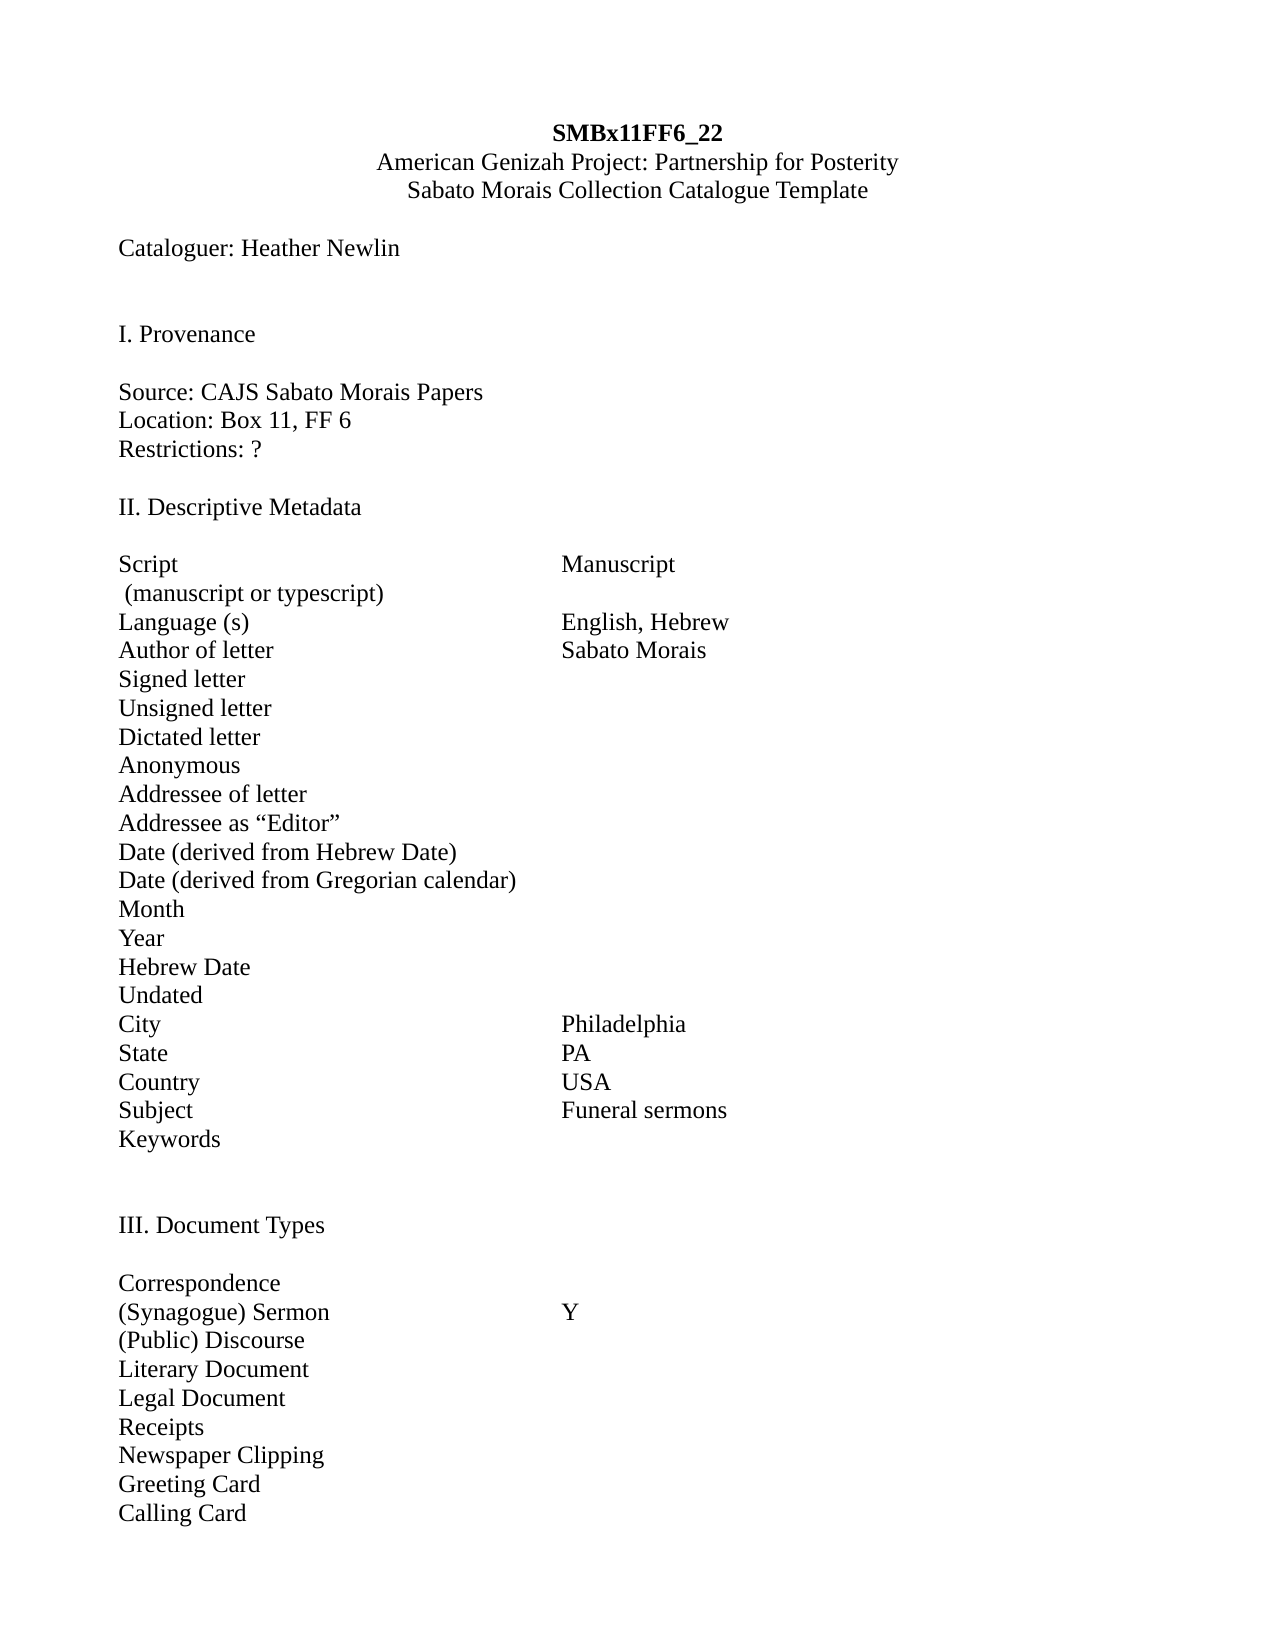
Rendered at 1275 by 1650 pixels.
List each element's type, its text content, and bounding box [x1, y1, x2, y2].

text (Public) Discourse [118, 1326, 1157, 1354]
text Subject Funeral sermons [118, 1096, 1157, 1124]
text Location: Box 11, FF 6 [118, 406, 1157, 434]
text Addressee as “Editor” [118, 808, 1157, 837]
text Anonymous [118, 751, 1157, 779]
text Dictated letter [118, 722, 1157, 751]
text Calling Card [118, 1498, 1157, 1527]
text Newspaper Clipping [118, 1441, 1157, 1469]
text Receipts [118, 1412, 1157, 1441]
text Hebrew Date [118, 952, 1157, 981]
text State PA [118, 1038, 1157, 1067]
text Sabato Morais Collection Catalogue Template [118, 176, 1157, 204]
text Correspondence [118, 1268, 1157, 1297]
text Source: CAJS Sabato Morais Papers [118, 377, 1157, 406]
text III. Document Types [118, 1211, 1157, 1239]
text Addressee of letter [118, 779, 1157, 808]
text Country USA [118, 1067, 1157, 1096]
text Keywords [118, 1124, 1157, 1153]
text Restrictions: ? [118, 434, 1157, 463]
text (manuscript or typescript) [118, 578, 1157, 607]
text SMBx11FF6_22 [118, 118, 1157, 147]
text Month [118, 894, 1157, 923]
text Author of letter Sabato Morais [118, 636, 1157, 664]
text Cataloguer: Heather Newlin [118, 233, 1157, 262]
text Greeting Card [118, 1469, 1157, 1498]
text American Genizah Project: Partnership for Posterity [118, 147, 1157, 176]
text City Philadelphia [118, 1009, 1157, 1038]
text Language (s) English, Hebrew [118, 607, 1157, 636]
text Year [118, 923, 1157, 952]
text II. Descriptive Metadata [118, 492, 1157, 521]
text Date (derived from Gregorian calendar) [118, 866, 1157, 894]
text Script Manuscript [118, 549, 1157, 578]
text Unsigned letter [118, 693, 1157, 722]
text Literary Document [118, 1354, 1157, 1383]
text I. Provenance [118, 319, 1157, 348]
text Undated [118, 981, 1157, 1009]
text Legal Document [118, 1383, 1157, 1412]
text Date (derived from Hebrew Date) [118, 837, 1157, 866]
text (Synagogue) Sermon Y [118, 1297, 1157, 1326]
text Signed letter [118, 664, 1157, 693]
